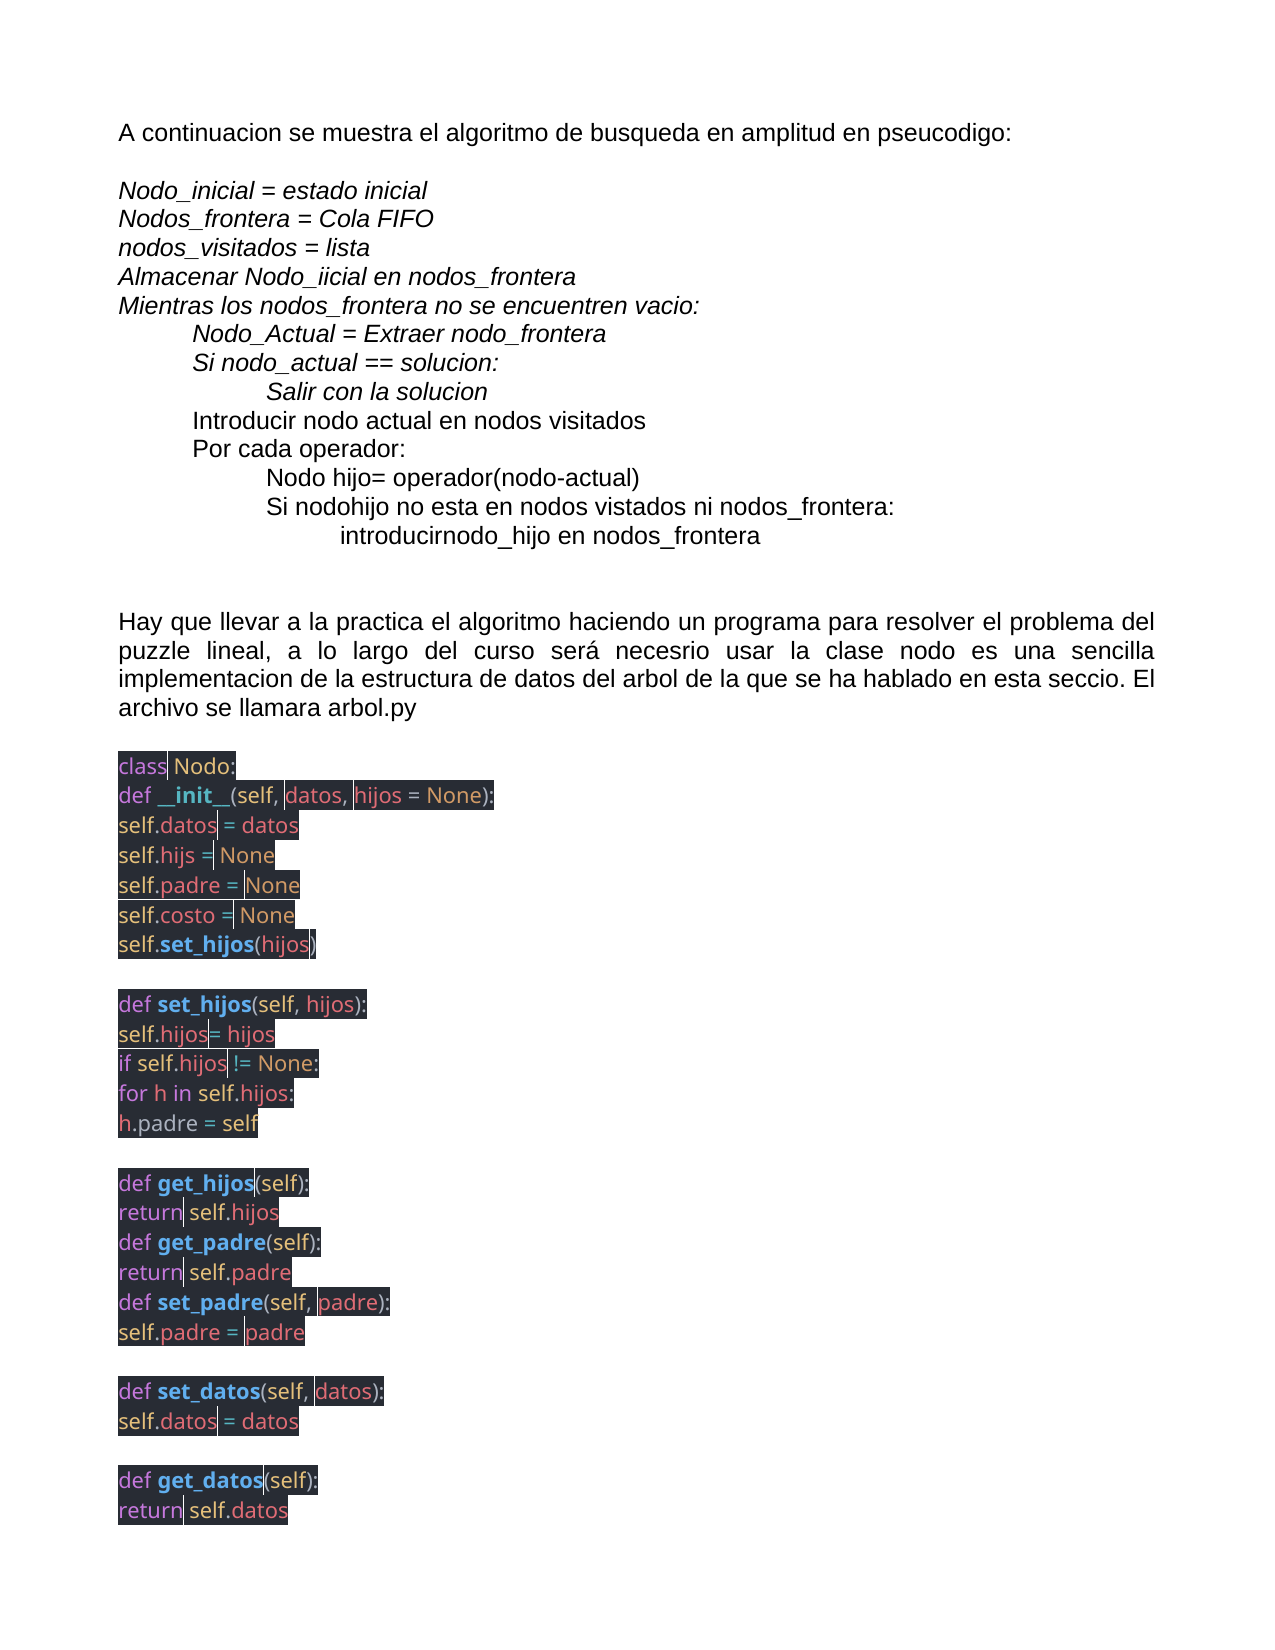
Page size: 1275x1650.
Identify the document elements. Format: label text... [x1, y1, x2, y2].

text self.padre = padre [118, 1316, 1157, 1346]
text nodos_visitados = lista [118, 233, 1157, 262]
text self.datos = datos [118, 810, 1157, 840]
text Nodos_frontera = Cola FIFO [118, 204, 1157, 233]
text introducirnodo_hijo en nodos_frontera [118, 521, 1157, 549]
text def set_padre(self, padre): [118, 1287, 1157, 1316]
text if self.hijos != None: [118, 1048, 1157, 1078]
text A continuacion se muestra el algoritmo de busqueda en amplitud en pseucodigo: [118, 118, 1157, 147]
text Si nodohijo no esta en nodos vistados ni nodos_frontera: [118, 492, 1157, 521]
text return self.hijos [118, 1197, 1157, 1227]
text Almacenar Nodo_iicial en nodos_frontera [118, 262, 1157, 291]
text def get_hijos(self): [118, 1167, 1157, 1197]
text self.hijos= hijos [118, 1019, 1157, 1048]
text self.set_hijos(hijos) [118, 929, 1157, 959]
text class Nodo: [118, 751, 1157, 780]
text Nodo_Actual = Extraer nodo_frontera [118, 319, 1157, 348]
text Nodo_inicial = estado inicial [118, 176, 1157, 204]
text self.costo = None [118, 899, 1157, 929]
text Por cada operador: [118, 434, 1157, 463]
text self.hijs = None [118, 840, 1157, 870]
text def __init__(self, datos, hijos = None): [118, 780, 1157, 810]
text h.padre = self [118, 1108, 1157, 1138]
text Salir con la solucion [118, 377, 1157, 406]
text def set_datos(self, datos): [118, 1376, 1157, 1406]
text return self.padre [118, 1257, 1157, 1287]
text def set_hijos(self, hijos): [118, 989, 1157, 1019]
text Nodo hijo= operador(nodo-actual) [118, 463, 1157, 492]
text return self.datos [118, 1495, 1157, 1525]
text for h in self.hijos: [118, 1078, 1157, 1108]
text self.datos = datos [118, 1406, 1157, 1436]
text Mientras los nodos_frontera no se encuentren vacio: [118, 291, 1157, 319]
text self.padre = None [118, 870, 1157, 899]
text Si nodo_actual == solucion: [118, 348, 1157, 377]
text Introducir nodo actual en nodos visitados [118, 406, 1157, 434]
text Hay que llevar a la practica el algoritmo haciendo un programa para resolver el problema del puzzle lineal, a lo largo del curso será necesrio usar la clase nodo es una sencilla implementacion de la estructura de datos del arbol de la que se ha hablado en esta seccio. El archivo se llamara arbol.py [118, 607, 1157, 722]
text def get_datos(self): [118, 1465, 1157, 1495]
text def get_padre(self): [118, 1227, 1157, 1257]
